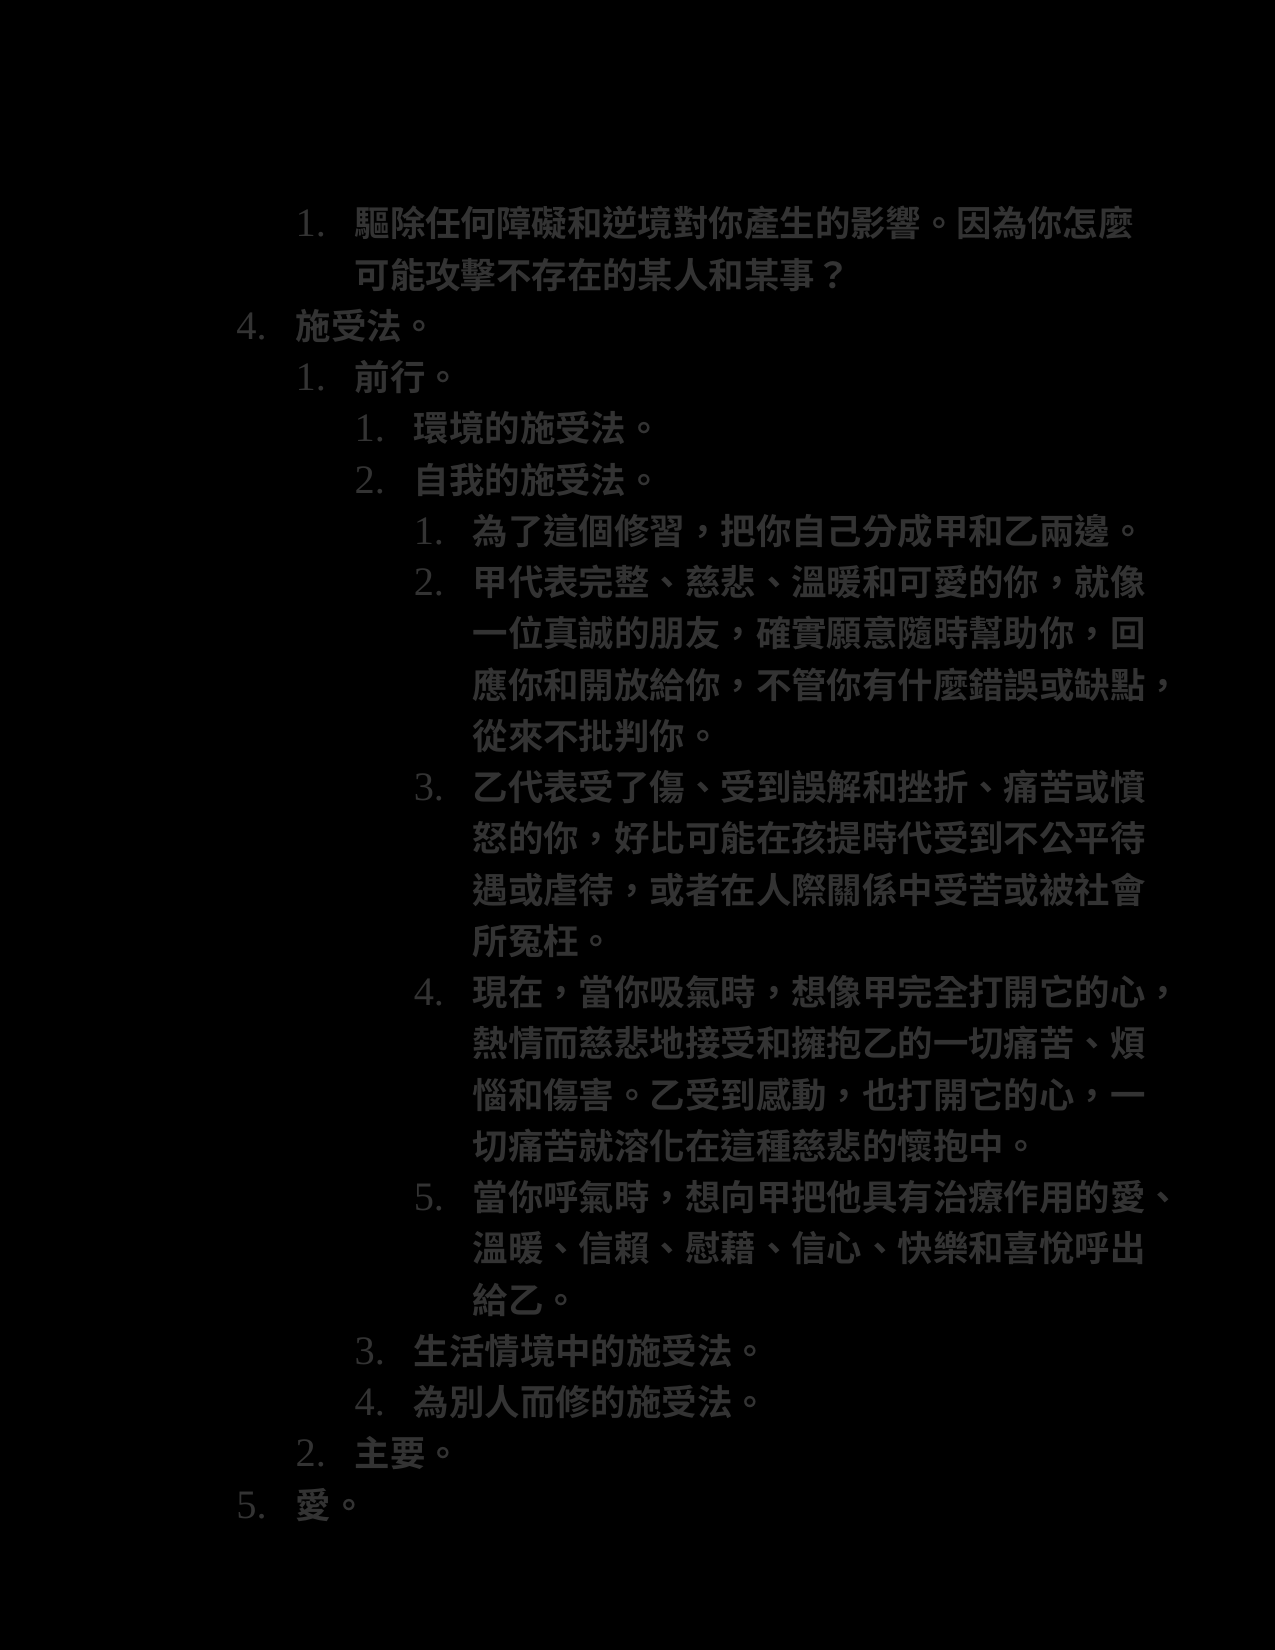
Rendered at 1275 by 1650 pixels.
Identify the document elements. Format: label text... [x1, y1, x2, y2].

list 前行。 [295, 349, 1157, 401]
list 驅除任何障礙和逆境對你產生的影響。因為你怎麼可能攻擊不存在的某人和某事？ [295, 196, 1157, 298]
list 愛。 [236, 1477, 1157, 1528]
list 主要。 [295, 1426, 1157, 1477]
list 乙代表受了傷、受到誤解和挫折、痛苦或憤怒的你，好比可能在孩提時代受到不公平待遇或虐待，或者在人際關係中受苦或被社會所冤枉。 [413, 759, 1157, 964]
list 為了這個修習，把你自己分成甲和乙兩邊。 [413, 503, 1157, 554]
list 為別人而修的施受法。 [354, 1374, 1157, 1426]
list 甲代表完整、慈悲、溫暖和可愛的你，就像一位真誠的朋友，確實願意隨時幫助你，回應你和開放給你，不管你有什麼錯誤或缺點，從來不批判你。 [413, 554, 1157, 759]
list 施受法。 [236, 298, 1157, 349]
list 自我的施受法。 [354, 452, 1157, 503]
list 當你呼氣時，想向甲把他具有治療作用的愛、溫暖、信賴、慰藉、信心、快樂和喜悅呼出給乙。 [413, 1169, 1157, 1323]
list 生活情境中的施受法。 [354, 1323, 1157, 1374]
list 環境的施受法。 [354, 401, 1157, 452]
list 現在，當你吸氣時，想像甲完全打開它的心，熱情而慈悲地接受和擁抱乙的一切痛苦、煩惱和傷害。乙受到感動，也打開它的心，一切痛苦就溶化在這種慈悲的懷抱中。 [413, 964, 1157, 1169]
